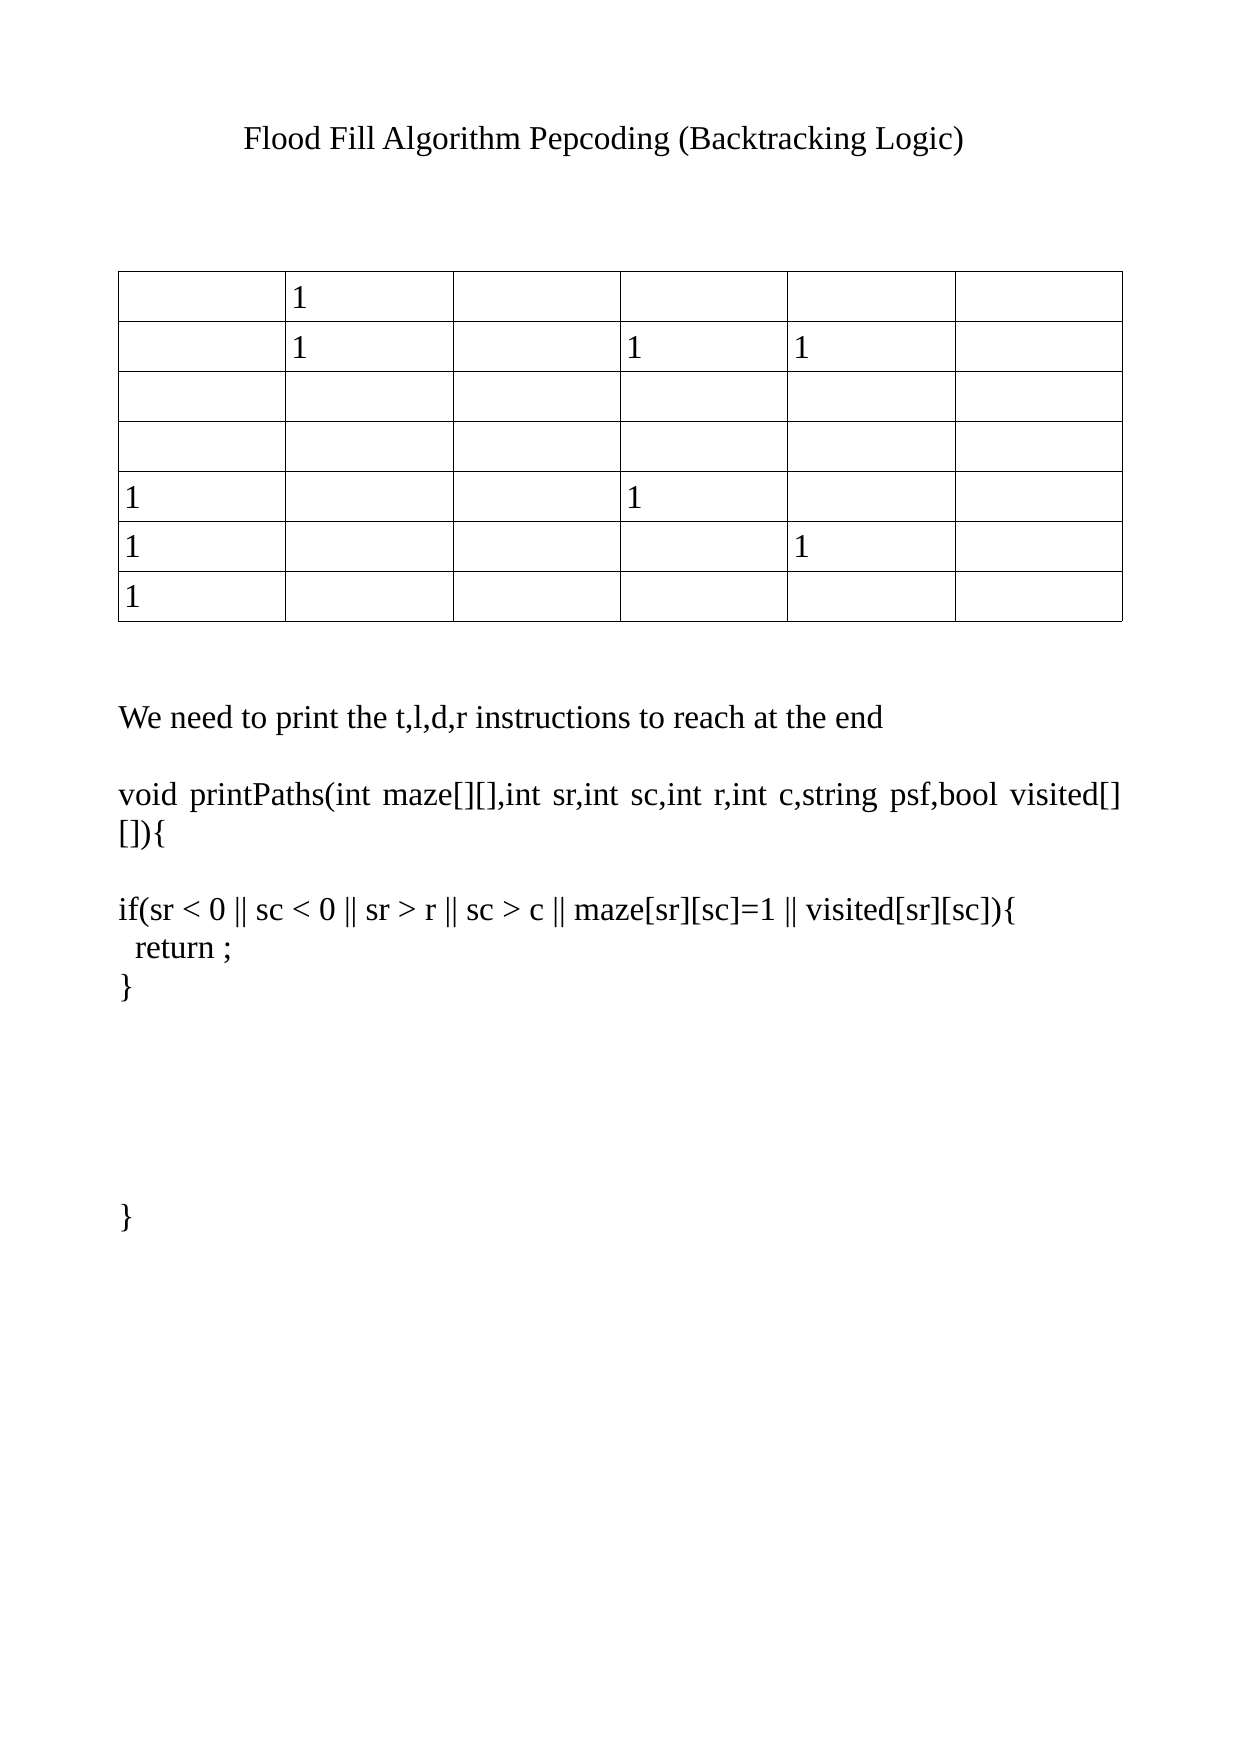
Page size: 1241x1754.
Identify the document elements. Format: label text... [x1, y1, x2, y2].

table_cell [286, 472, 453, 521]
table_header [454, 272, 620, 321]
text return ; [118, 927, 1122, 966]
table_cell 1 [286, 322, 453, 371]
table_cell 1 [621, 472, 787, 521]
table_cell [621, 372, 787, 421]
table_cell 1 [119, 522, 285, 571]
table_cell [621, 422, 787, 471]
table_cell [788, 472, 955, 521]
table_cell 1 [788, 322, 955, 371]
table_cell [956, 372, 1122, 421]
table_cell [119, 322, 285, 371]
table_cell [119, 422, 285, 471]
table_cell [119, 372, 285, 421]
table_cell [956, 522, 1122, 571]
table_cell [454, 472, 620, 521]
text } [118, 966, 1122, 1004]
table_header [788, 272, 955, 321]
text We need to print the t,l,d,r instructions to reach at the end [118, 697, 1122, 736]
table_cell [454, 522, 620, 571]
text Flood Fill Algorithm Pepcoding (Backtracking Logic) [118, 118, 1122, 156]
text if(sr < 0 || sc < 0 || sr > r || sc > c || maze[sr][sc]=1 || visited[sr][sc]){ [118, 889, 1122, 927]
table_cell [454, 322, 620, 371]
table_cell [454, 422, 620, 471]
text } [118, 1196, 1122, 1234]
table_cell 1 [788, 522, 955, 571]
table_cell [956, 572, 1122, 621]
table_cell [454, 372, 620, 421]
table_cell [956, 472, 1122, 521]
table_cell [788, 372, 955, 421]
table_cell [956, 322, 1122, 371]
table_cell [788, 572, 955, 621]
table_cell [454, 572, 620, 621]
table_cell [956, 422, 1122, 471]
table_cell 1 [119, 572, 285, 621]
table_cell [286, 572, 453, 621]
table_cell [286, 522, 453, 571]
table_header [621, 272, 787, 321]
table_cell [621, 572, 787, 621]
table_header [119, 272, 285, 321]
table_cell 1 [621, 322, 787, 371]
table_cell [286, 422, 453, 471]
table_cell [788, 422, 955, 471]
text void printPaths(int maze[][],int sr,int sc,int r,int c,string psf,bool visited[][]){ [118, 774, 1122, 851]
table_cell 1 [119, 472, 285, 521]
table_header 1 [286, 272, 453, 321]
table_cell [286, 372, 453, 421]
table_cell [621, 522, 787, 571]
table_header [956, 272, 1122, 321]
